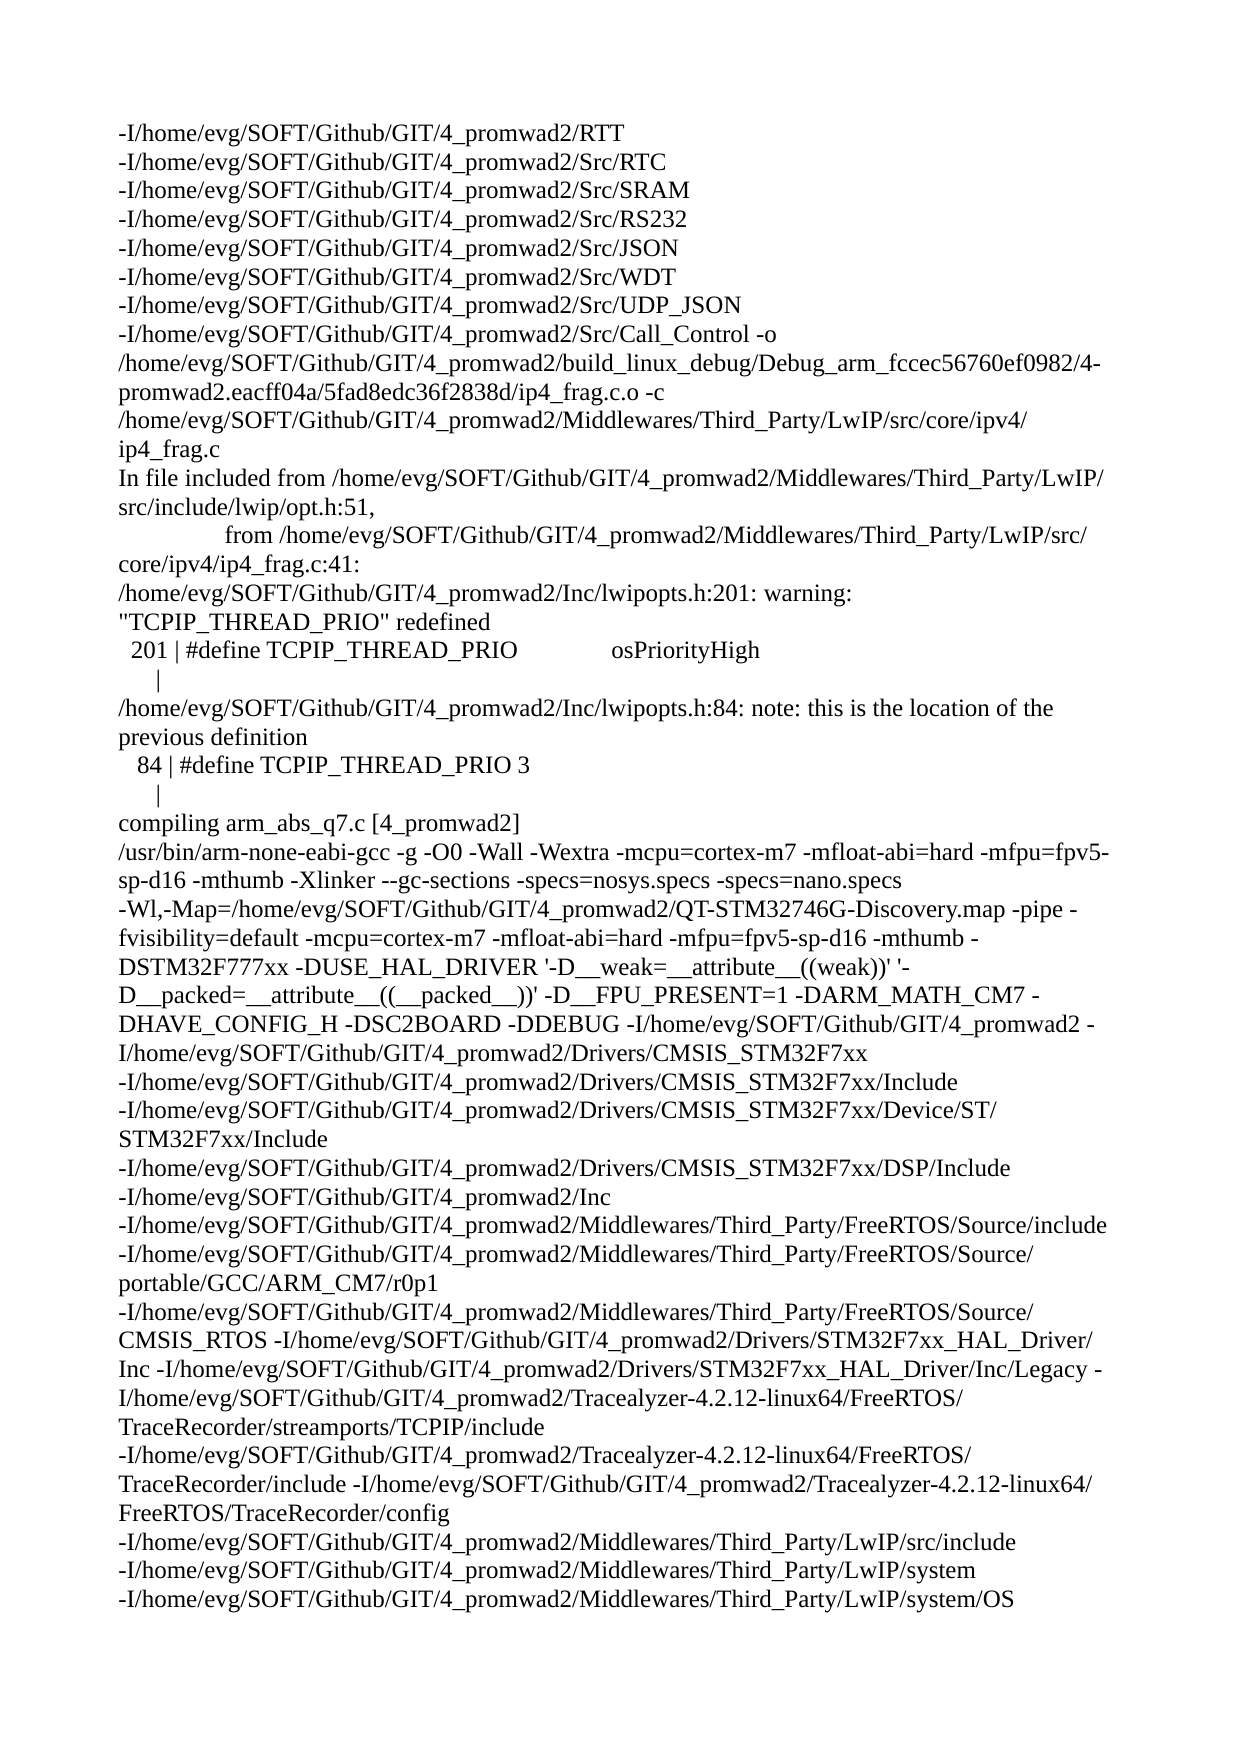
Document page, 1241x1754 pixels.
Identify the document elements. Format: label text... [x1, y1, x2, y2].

text -I/home/evg/SOFT/Github/GIT/4_promwad2/RTT -I/home/evg/SOFT/Github/GIT/4_promwad2/Src/RTC -I/home/evg/SOFT/Github/GIT/4_promwad2/Src/SRAM -I/home/evg/SOFT/Github/GIT/4_promwad2/Src/RS232 -I/home/evg/SOFT/Github/GIT/4_promwad2/Src/JSON -I/home/evg/SOFT/Github/GIT/4_promwad2/Src/WDT -I/home/evg/SOFT/Github/GIT/4_promwad2/Src/UDP_JSON -I/home/evg/SOFT/Github/GIT/4_promwad2/Src/Call_Control -o /home/evg/SOFT/Github/GIT/4_promwad2/build_linux_debug/Debug_arm_fccec56760ef0982/4-promwad2.eacff04a/5fad8edc36f2838d/ip4_frag.c.o -c /home/evg/SOFT/Github/GIT/4_promwad2/Middlewares/Third_Party/LwIP/src/core/ipv4/ip4_frag.c [118, 118, 1122, 463]
text | [118, 664, 1122, 693]
text 84 | #define TCPIP_THREAD_PRIO 3 [118, 751, 1122, 779]
text compiling arm_abs_q7.c [4_promwad2] [118, 808, 1122, 837]
text /home/evg/SOFT/Github/GIT/4_promwad2/Inc/lwipopts.h:84: note: this is the location of the previous definition [118, 693, 1122, 751]
text | [118, 779, 1122, 808]
text /home/evg/SOFT/Github/GIT/4_promwad2/Inc/lwipopts.h:201: warning: "TCPIP_THREAD_PRIO" redefined [118, 578, 1122, 636]
text 201 | #define TCPIP_THREAD_PRIO osPriorityHigh [118, 636, 1122, 664]
text In file included from /home/evg/SOFT/Github/GIT/4_promwad2/Middlewares/Third_Party/LwIP/src/include/lwip/opt.h:51, [118, 463, 1122, 521]
text from /home/evg/SOFT/Github/GIT/4_promwad2/Middlewares/Third_Party/LwIP/src/core/ipv4/ip4_frag.c:41: [118, 521, 1122, 578]
text /usr/bin/arm-none-eabi-gcc -g -O0 -Wall -Wextra -mcpu=cortex-m7 -mfloat-abi=hard -mfpu=fpv5-sp-d16 -mthumb -Xlinker --gc-sections -specs=nosys.specs -specs=nano.specs -Wl,-Map=/home/evg/SOFT/Github/GIT/4_promwad2/QT-STM32746G-Discovery.map -pipe -fvisibility=default -mcpu=cortex-m7 -mfloat-abi=hard -mfpu=fpv5-sp-d16 -mthumb -DSTM32F777xx -DUSE_HAL_DRIVER '-D__weak=__attribute__((weak))' '-D__packed=__attribute__((__packed__))' -D__FPU_PRESENT=1 -DARM_MATH_CM7 -DHAVE_CONFIG_H -DSC2BOARD -DDEBUG -I/home/evg/SOFT/Github/GIT/4_promwad2 -I/home/evg/SOFT/Github/GIT/4_promwad2/Drivers/CMSIS_STM32F7xx -I/home/evg/SOFT/Github/GIT/4_promwad2/Drivers/CMSIS_STM32F7xx/Include -I/home/evg/SOFT/Github/GIT/4_promwad2/Drivers/CMSIS_STM32F7xx/Device/ST/STM32F7xx/Include -I/home/evg/SOFT/Github/GIT/4_promwad2/Drivers/CMSIS_STM32F7xx/DSP/Include -I/home/evg/SOFT/Github/GIT/4_promwad2/Inc -I/home/evg/SOFT/Github/GIT/4_promwad2/Middlewares/Third_Party/FreeRTOS/Source/include -I/home/evg/SOFT/Github/GIT/4_promwad2/Middlewares/Third_Party/FreeRTOS/Source/portable/GCC/ARM_CM7/r0p1 -I/home/evg/SOFT/Github/GIT/4_promwad2/Middlewares/Third_Party/FreeRTOS/Source/CMSIS_RTOS -I/home/evg/SOFT/Github/GIT/4_promwad2/Drivers/STM32F7xx_HAL_Driver/Inc -I/home/evg/SOFT/Github/GIT/4_promwad2/Drivers/STM32F7xx_HAL_Driver/Inc/Legacy -I/home/evg/SOFT/Github/GIT/4_promwad2/Tracealyzer-4.2.12-linux64/FreeRTOS/TraceRecorder/streamports/TCPIP/include -I/home/evg/SOFT/Github/GIT/4_promwad2/Tracealyzer-4.2.12-linux64/FreeRTOS/TraceRecorder/include -I/home/evg/SOFT/Github/GIT/4_promwad2/Tracealyzer-4.2.12-linux64/FreeRTOS/TraceRecorder/config -I/home/evg/SOFT/Github/GIT/4_promwad2/Middlewares/Third_Party/LwIP/src/include -I/home/evg/SOFT/Github/GIT/4_promwad2/Middlewares/Third_Party/LwIP/system -I/home/evg/SOFT/Github/GIT/4_promwad2/Middlewares/Third_Party/LwIP/system/OS [118, 837, 1122, 1613]
